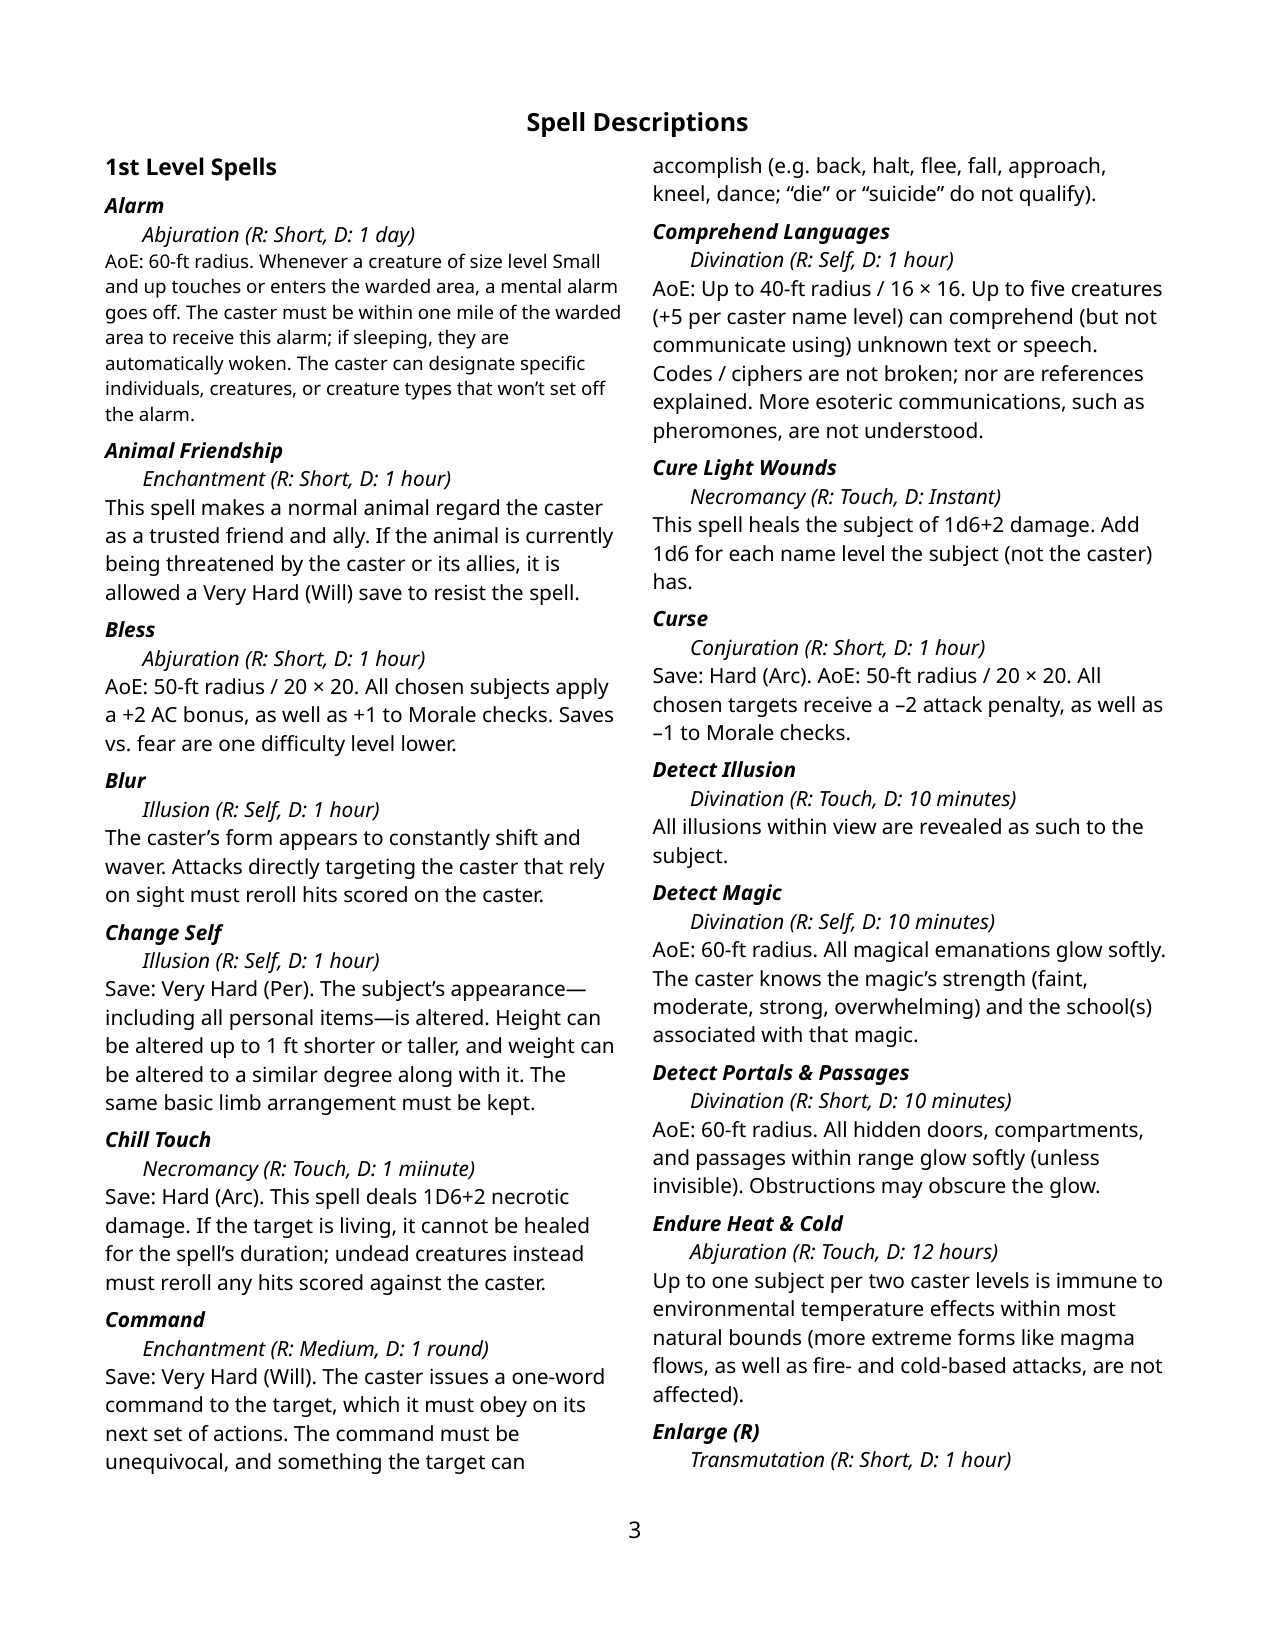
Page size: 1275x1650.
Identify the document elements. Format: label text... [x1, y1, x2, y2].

text Divination (R: Touch, D: 10 minutes) All illusions within view are revealed as such to the subject. [652, 784, 1170, 869]
text Abjuration (R: Short, D: 1 hour) AoE: 50-ft radius / 20 × 20. All chosen subjects apply a +2 AC bonus, as well as +1 to Morale checks. Saves vs. fear are one difficulty level lower. [105, 644, 622, 757]
text Enchantment (R: Medium, D: 1 round) Save: Very Hard (Will). The caster issues a one-word command to the target, which it must obey on its next set of actions. The command must be unequivocal, and something the target can [105, 1334, 622, 1476]
text Divination (R: Self, D: 10 minutes) AoE: 60-ft radius. All magical emanations glow softly. The caster knows the magic’s strength (faint, moderate, strong, overwhelming) and the school(s) associated with that magic. [652, 907, 1170, 1049]
text Enchantment (R: Short, D: 1 hour) This spell makes a normal animal regard the caster as a trusted friend and ally. If the animal is currently being threatened by the caster or its allies, it is allowed a Very Hard (Will) save to resist the spell. [105, 464, 622, 606]
text Abjuration (R: Short, D: 1 day) AoE: 60-ft radius. Whenever a creature of size level Small and up touches or enters the warded area, a mental alarm goes off. The caster must be within one mile of the warded area to receive this alarm; if sleeping, they are automatically woken. The caster can designate specific individuals, creatures, or creature types that won’t set off the alarm. [105, 220, 622, 427]
subtitle Endure Heat & Cold [652, 1209, 1170, 1237]
text Abjuration (R: Touch, D: 12 hours) Up to one subject per two caster levels is immune to environmental temperature effects within most natural bounds (more extreme forms like magma flows, as well as fire- and cold-based attacks, are not affected). [652, 1237, 1170, 1408]
subtitle Command [105, 1305, 622, 1334]
subtitle Change Self [105, 918, 622, 946]
subtitle Detect Magic [652, 878, 1170, 907]
text Divination (R: Short, D: 10 minutes) AoE: 60-ft radius. All hidden doors, compartments, and passages within range glow softly (unless invisible). Obstructions may obscure the glow. [652, 1086, 1170, 1200]
text Necromancy (R: Touch, D: Instant) This spell heals the subject of 1d6+2 damage. Add 1d6 for each name level the subject (not the caster) has. [652, 482, 1170, 596]
subtitle Chill Touch [105, 1126, 622, 1154]
text Divination (R: Self, D: 1 hour) AoE: Up to 40-ft radius / 16 × 16. Up to five creatures (+5 per caster name level) can comprehend (but not communicate using) unknown text or speech. Codes / ciphers are not broken; nor are references explained. More esoteric communications, such as pheromones, are not understood. [652, 245, 1170, 444]
subtitle Cure Light Wounds [652, 453, 1170, 482]
subtitle Comprehend Languages [652, 217, 1170, 245]
subtitle Bless [105, 615, 622, 644]
subtitle Curse [652, 604, 1170, 633]
subtitle Enlarge (R) [652, 1417, 1170, 1446]
subtitle Spell Descriptions [105, 105, 1170, 139]
text Illusion (R: Self, D: 1 hour) The caster’s form appears to constantly shift and waver. Attacks directly targeting the caster that rely on sight must reroll hits scored on the caster. [105, 795, 622, 909]
subtitle 1st Level Spells [105, 151, 622, 182]
text Conjuration (R: Short, D: 1 hour) Save: Hard (Arc). AoE: 50-ft radius / 20 × 20. All chosen targets receive a –2 attack penalty, as well as –1 to Morale checks. [652, 633, 1170, 747]
subtitle Detect Portals & Passages [652, 1058, 1170, 1086]
subtitle Blur [105, 766, 622, 795]
text Illusion (R: Self, D: 1 hour) Save: Very Hard (Per). The subject’s appearance—including all personal items—is altered. Height can be altered up to 1 ft shorter or taller, and weight can be altered to a similar degree along with it. The same basic limb arrangement must be kept. [105, 946, 622, 1117]
subtitle Detect Illusion [652, 756, 1170, 784]
text accomplish (e.g. back, halt, flee, fall, approach, kneel, dance; “die” or “suicide” do not qualify). [652, 151, 1170, 208]
text Transmutation (R: Short, D: 1 hour) [652, 1446, 1170, 1474]
subtitle Alarm [105, 191, 622, 220]
text Necromancy (R: Touch, D: 1 miinute) Save: Hard (Arc). This spell deals 1D6+2 necrotic damage. If the target is living, it cannot be healed for the spell’s duration; undead creatures instead must reroll any hits scored against the caster. [105, 1154, 622, 1296]
subtitle Animal Friendship [105, 436, 622, 464]
